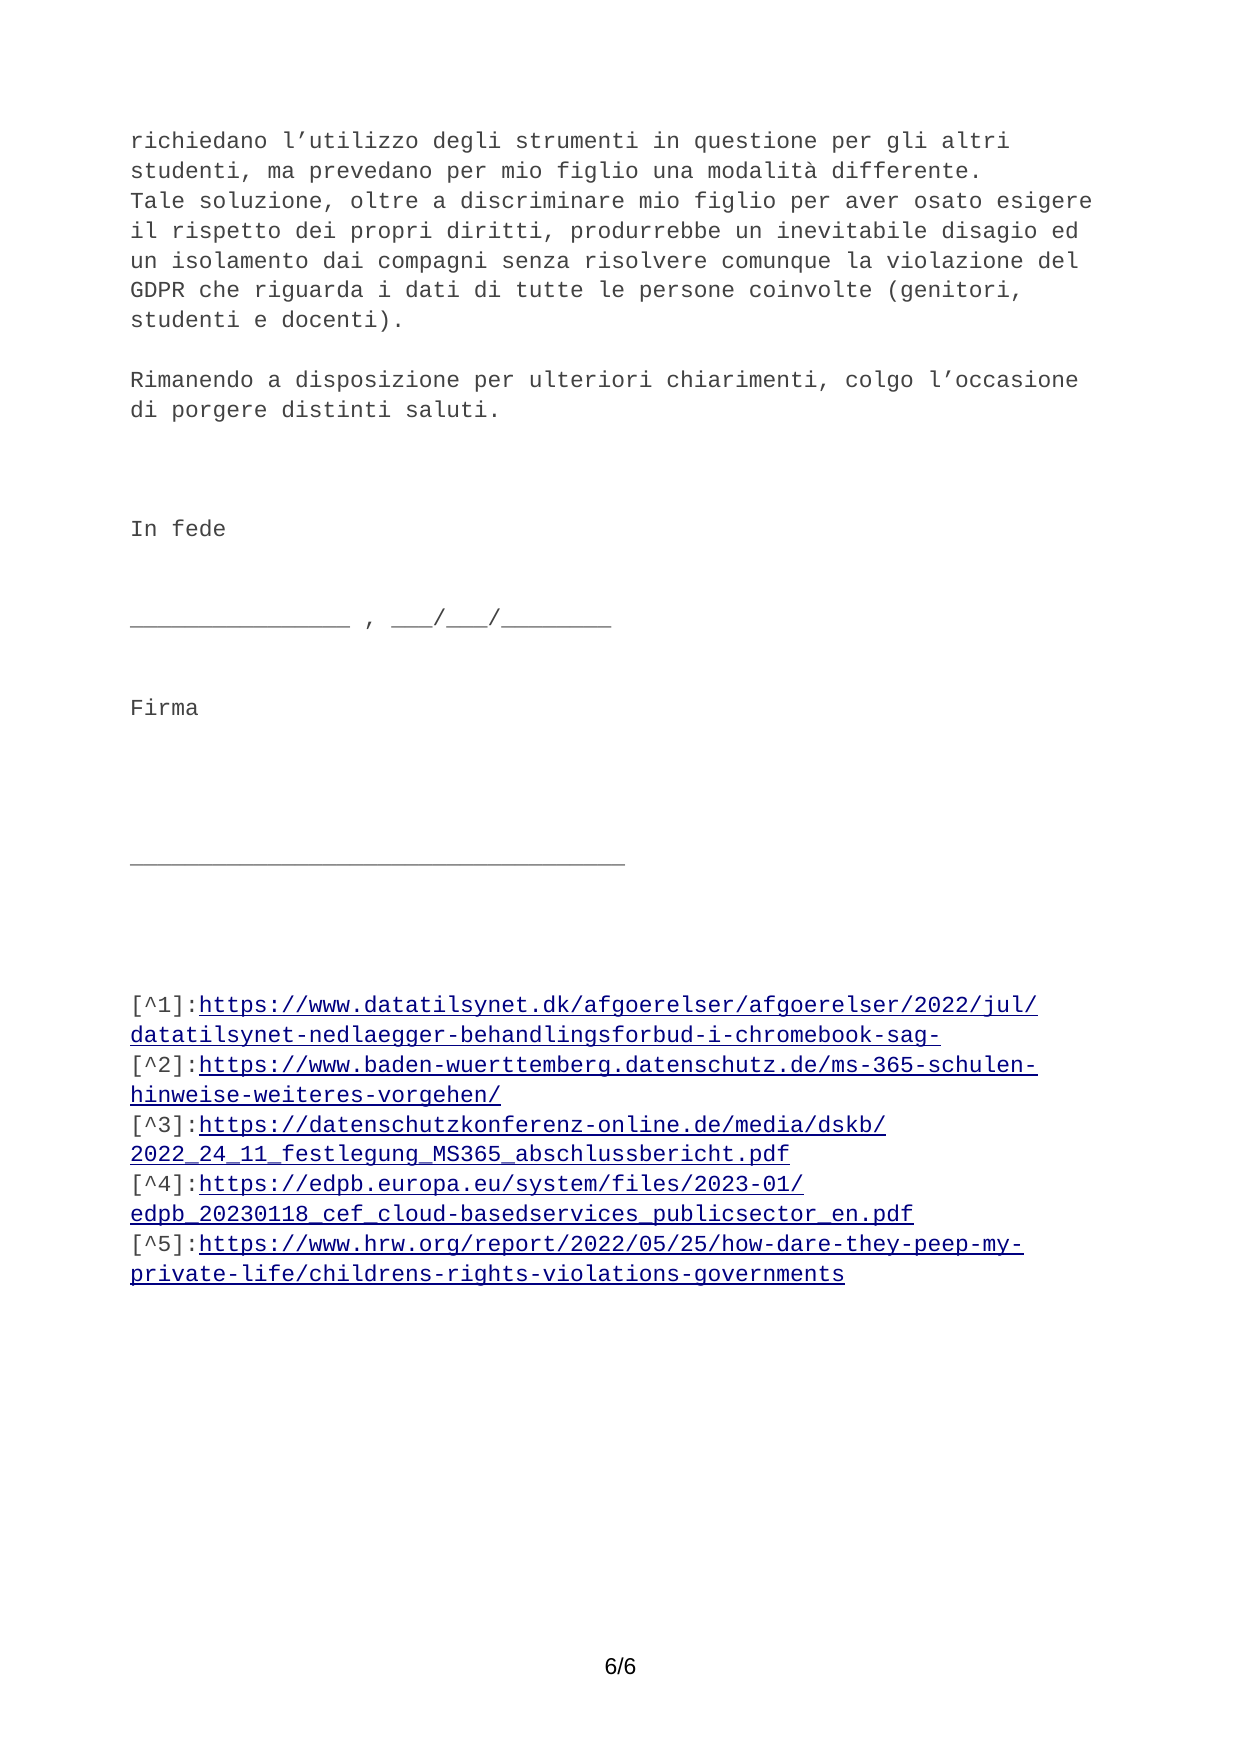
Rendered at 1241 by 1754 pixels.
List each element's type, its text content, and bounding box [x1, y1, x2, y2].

text [^2]:https://www.baden-wuerttemberg.datenschutz.de/ms-365-schulen-hinweise-weiteres-vorgehen/ [130, 1053, 1110, 1109]
text [^5]:https://www.hrw.org/report/2022/05/25/how-dare-they-peep-my-private-life/childrens-rights-violations-governments [130, 1232, 1110, 1288]
text In fede [130, 517, 1110, 543]
text richiedano l’utilizzo degli strumenti in questione per gli altri studenti, ma prevedano per mio figlio una modalità differente. Tale soluzione, oltre a discriminare mio figlio per aver osato esigere il rispetto dei propri diritti, produrrebbe un inevitabile disagio ed un isolamento dai compagni senza risolvere comunque la violazione del GDPR che riguarda i dati di tutte le persone coinvolte (genitori, studenti e docenti). [130, 130, 1110, 334]
text Firma [130, 666, 1110, 781]
text ____________________________________ [130, 815, 1110, 871]
text Rimanendo a disposizione per ulteriori chiarimenti, colgo l’occasione di porgere distinti saluti. [130, 368, 1110, 424]
text ________________ , ___/___/________ [130, 607, 1110, 632]
text [^1]:https://www.datatilsynet.dk/afgoerelser/afgoerelser/2022/jul/datatilsynet-nedlaegger-behandlingsforbud-i-chromebook-sag- [130, 994, 1110, 1049]
text [^4]:https://edpb.europa.eu/system/files/2023-01/edpb_20230118_cef_cloud-basedservices_publicsector_en.pdf [130, 1173, 1110, 1228]
text [^3]:https://datenschutzkonferenz-online.de/media/dskb/2022_24_11_festlegung_MS365_abschlussbericht.pdf [130, 1113, 1110, 1169]
